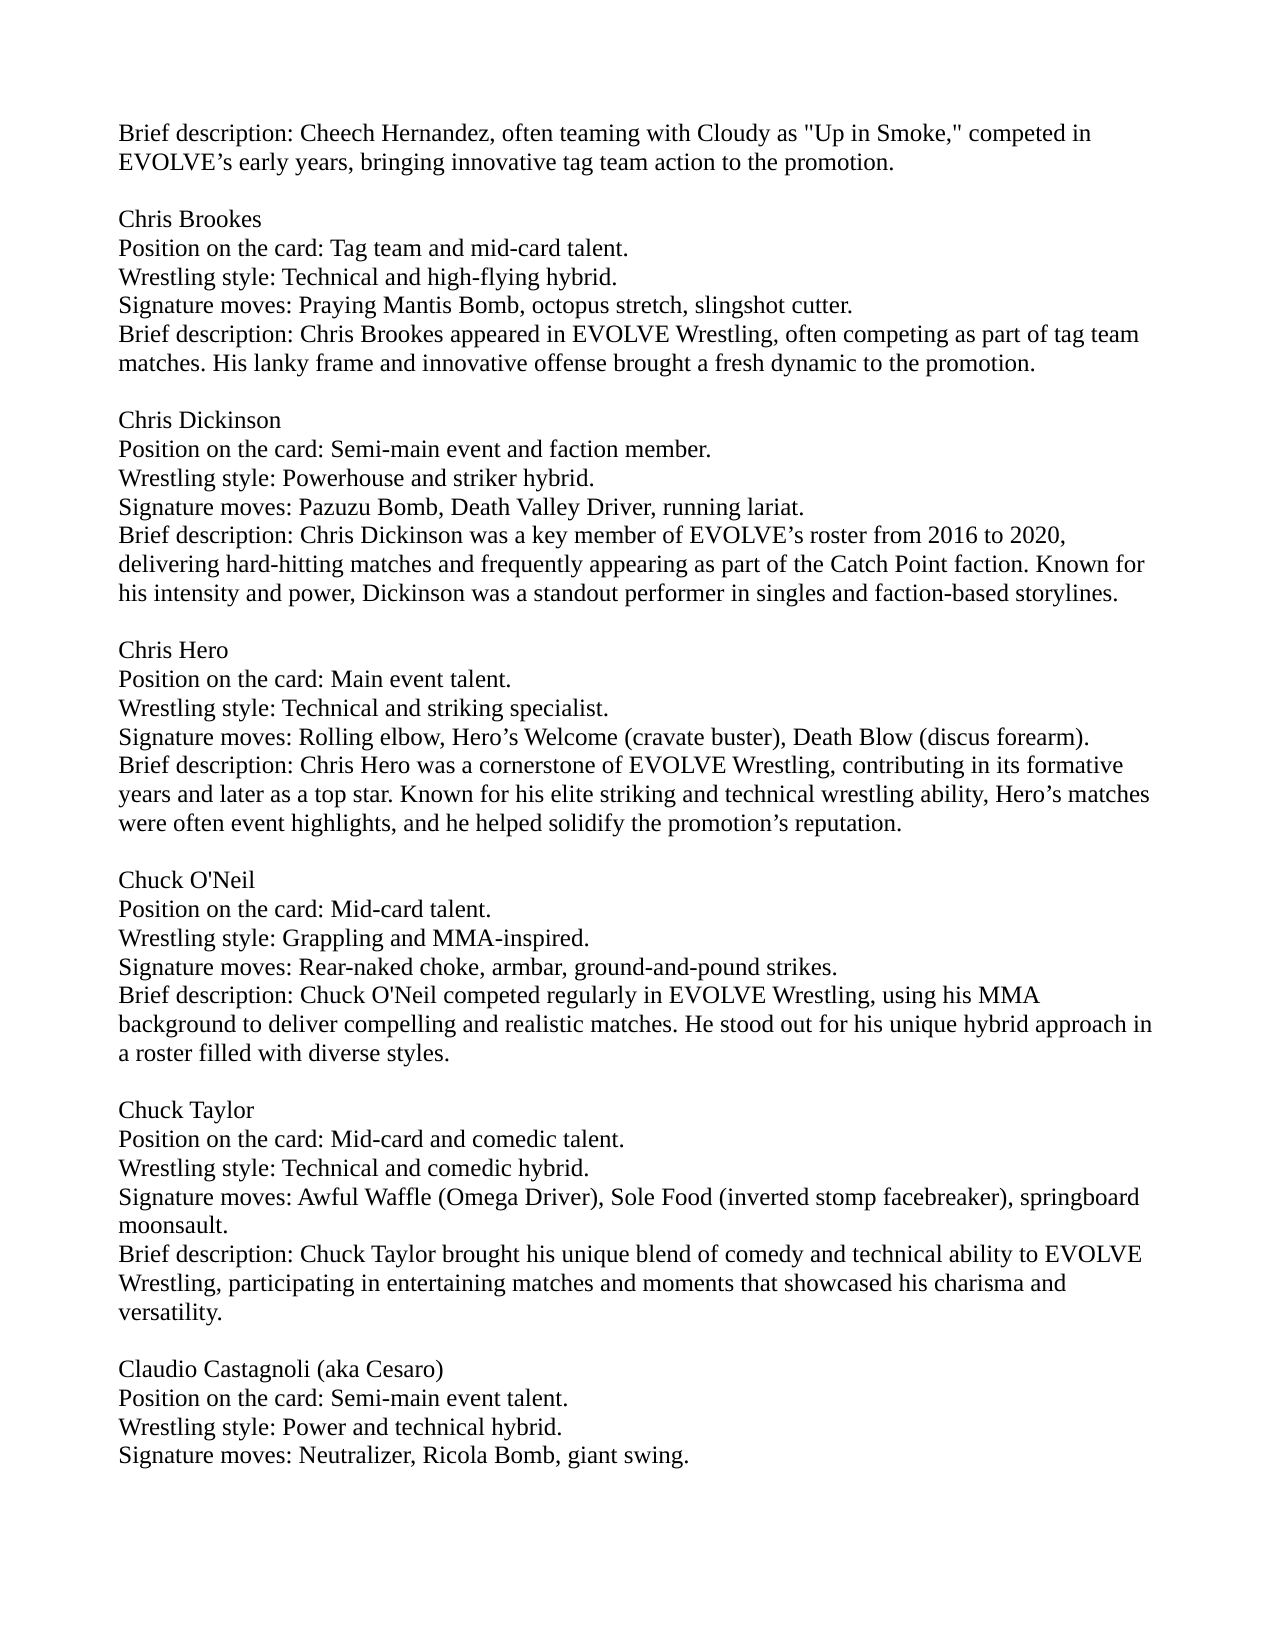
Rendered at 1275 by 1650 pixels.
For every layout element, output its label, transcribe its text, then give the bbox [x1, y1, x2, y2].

text Brief description: Chuck O'Neil competed regularly in EVOLVE Wrestling, using his MMA background to deliver compelling and realistic matches. He stood out for his unique hybrid approach in a roster filled with diverse styles. [118, 981, 1157, 1067]
text Claudio Castagnoli (aka Cesaro) [118, 1354, 1157, 1383]
text Signature moves: Rear-naked choke, armbar, ground-and-pound strikes. [118, 952, 1157, 981]
text Chris Dickinson [118, 406, 1157, 434]
text Brief description: Chris Brookes appeared in EVOLVE Wrestling, often competing as part of tag team matches. His lanky frame and innovative offense brought a fresh dynamic to the promotion. [118, 319, 1157, 377]
text Brief description: Cheech Hernandez, often teaming with Cloudy as "Up in Smoke," competed in EVOLVE’s early years, bringing innovative tag team action to the promotion. [118, 118, 1157, 176]
text Chuck O'Neil [118, 866, 1157, 894]
text Chris Brookes [118, 204, 1157, 233]
text Signature moves: Neutralizer, Ricola Bomb, giant swing. [118, 1441, 1157, 1469]
text Wrestling style: Grappling and MMA-inspired. [118, 923, 1157, 952]
text Brief description: Chuck Taylor brought his unique blend of comedy and technical ability to EVOLVE Wrestling, participating in entertaining matches and moments that showcased his charisma and versatility. [118, 1239, 1157, 1326]
text Signature moves: Praying Mantis Bomb, octopus stretch, slingshot cutter. [118, 291, 1157, 319]
text Position on the card: Mid-card talent. [118, 894, 1157, 923]
text Position on the card: Mid-card and comedic talent. [118, 1124, 1157, 1153]
text Wrestling style: Powerhouse and striker hybrid. [118, 463, 1157, 492]
text Signature moves: Rolling elbow, Hero’s Welcome (cravate buster), Death Blow (discus forearm). [118, 722, 1157, 751]
text Signature moves: Pazuzu Bomb, Death Valley Driver, running lariat. [118, 492, 1157, 521]
text Chris Hero [118, 636, 1157, 664]
text Brief description: Chris Hero was a cornerstone of EVOLVE Wrestling, contributing in its formative years and later as a top star. Known for his elite striking and technical wrestling ability, Hero’s matches were often event highlights, and he helped solidify the promotion’s reputation. [118, 751, 1157, 837]
text Position on the card: Main event talent. [118, 664, 1157, 693]
text Wrestling style: Technical and comedic hybrid. [118, 1153, 1157, 1182]
text Signature moves: Awful Waffle (Omega Driver), Sole Food (inverted stomp facebreaker), springboard moonsault. [118, 1182, 1157, 1239]
text Chuck Taylor [118, 1096, 1157, 1124]
text Wrestling style: Technical and high-flying hybrid. [118, 262, 1157, 291]
text Wrestling style: Technical and striking specialist. [118, 693, 1157, 722]
text Brief description: Chris Dickinson was a key member of EVOLVE’s roster from 2016 to 2020, delivering hard-hitting matches and frequently appearing as part of the Catch Point faction. Known for his intensity and power, Dickinson was a standout performer in singles and faction-based storylines. [118, 521, 1157, 607]
text Position on the card: Tag team and mid-card talent. [118, 233, 1157, 262]
text Position on the card: Semi-main event and faction member. [118, 434, 1157, 463]
text Wrestling style: Power and technical hybrid. [118, 1412, 1157, 1441]
text Position on the card: Semi-main event talent. [118, 1383, 1157, 1412]
